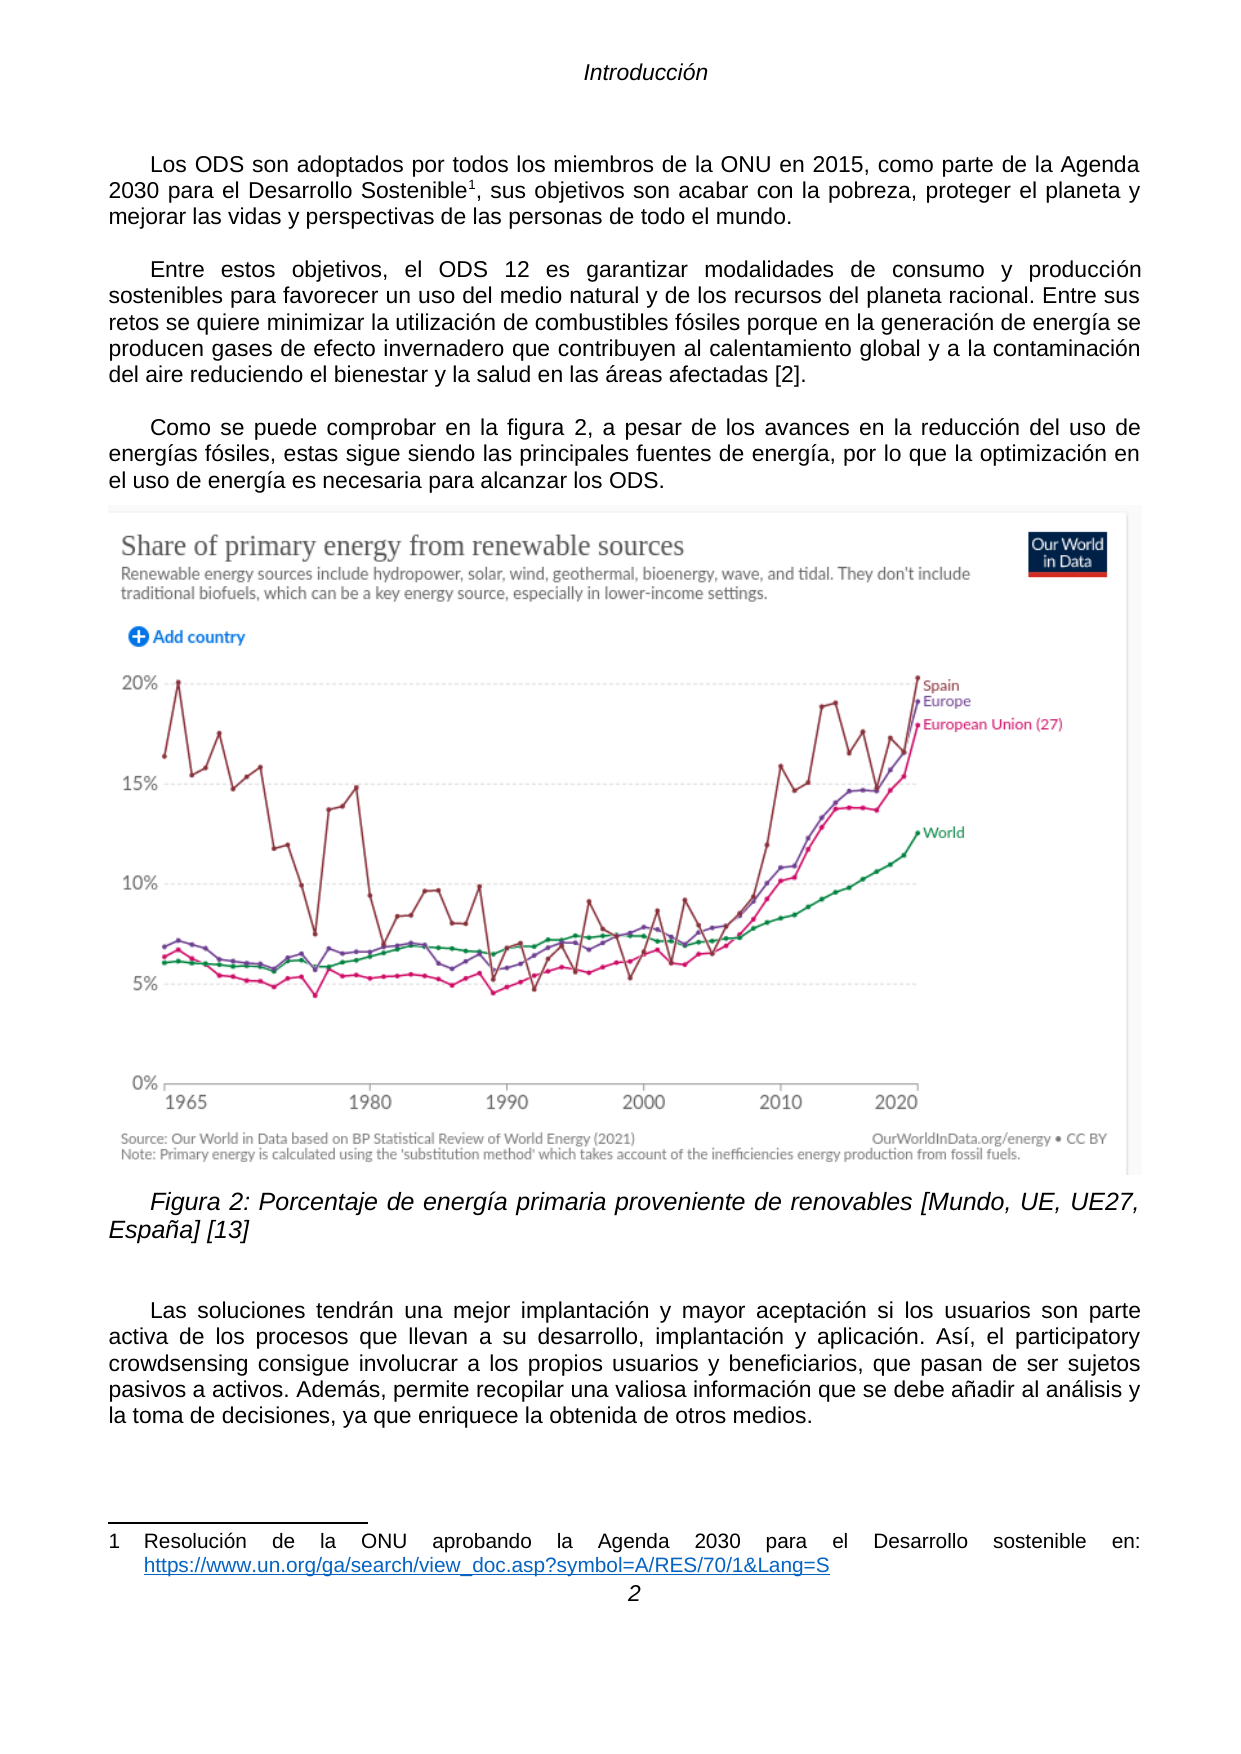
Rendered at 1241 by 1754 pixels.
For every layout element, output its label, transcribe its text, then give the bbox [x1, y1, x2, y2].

text Entre estos objetivos, el ODS 12 es garantizar modalidades de consumo y producción sostenibles para favorecer un uso del medio natural y de los recursos del planeta racional. Entre sus retos se quiere minimizar la utilización de combustibles fósiles porque en la generación de energía se producen gases de efecto invernadero que contribuyen al calentamiento global y a la contaminación del aire reduciendo el bienestar y la salud en las áreas afectadas [2]. [108, 256, 1142, 388]
text Los ODS son adoptados por todos los miembros de la ONU en 2015, como parte de la Agenda 2030 para el Desarrollo Sostenible, sus objetivos son acabar con la pobreza, proteger el planeta y mejorar las vidas y perspectivas de las personas de todo el mundo. [108, 151, 1142, 229]
text Las soluciones tendrán una mejor implantación y mayor aceptación si los usuarios son parte activa de los procesos que llevan a su desarrollo, implantación y aplicación. Así, el participatory crowdsensing consigue involucrar a los propios usuarios y beneficiarios, que pasan de ser sujetos pasivos a activos. Además, permite recopilar una valiosa información que se debe añadir al análisis y la toma de decisiones, ya que enriquece la obtenida de otros medios. [108, 1297, 1142, 1429]
text Figura 2: Porcentaje de energía primaria proveniente de renovables [Mundo, UE, UE27, España] [13] [108, 1175, 1142, 1244]
picture [108, 505, 1142, 1175]
text Resolución de la ONU aprobando la Agenda 2030 para el Desarrollo sostenible en: https://www.un.org/ga/search/view_doc.asp?symbol=A/RES/70/1&Lang=S [108, 1529, 1142, 1577]
text Como se puede comprobar en la figura 2, a pesar de los avances en la reducción del uso de energías fósiles, estas sigue siendo las principales fuentes de energía, por lo que la optimización en el uso de energía es necesaria para alcanzar los ODS. [108, 414, 1142, 493]
